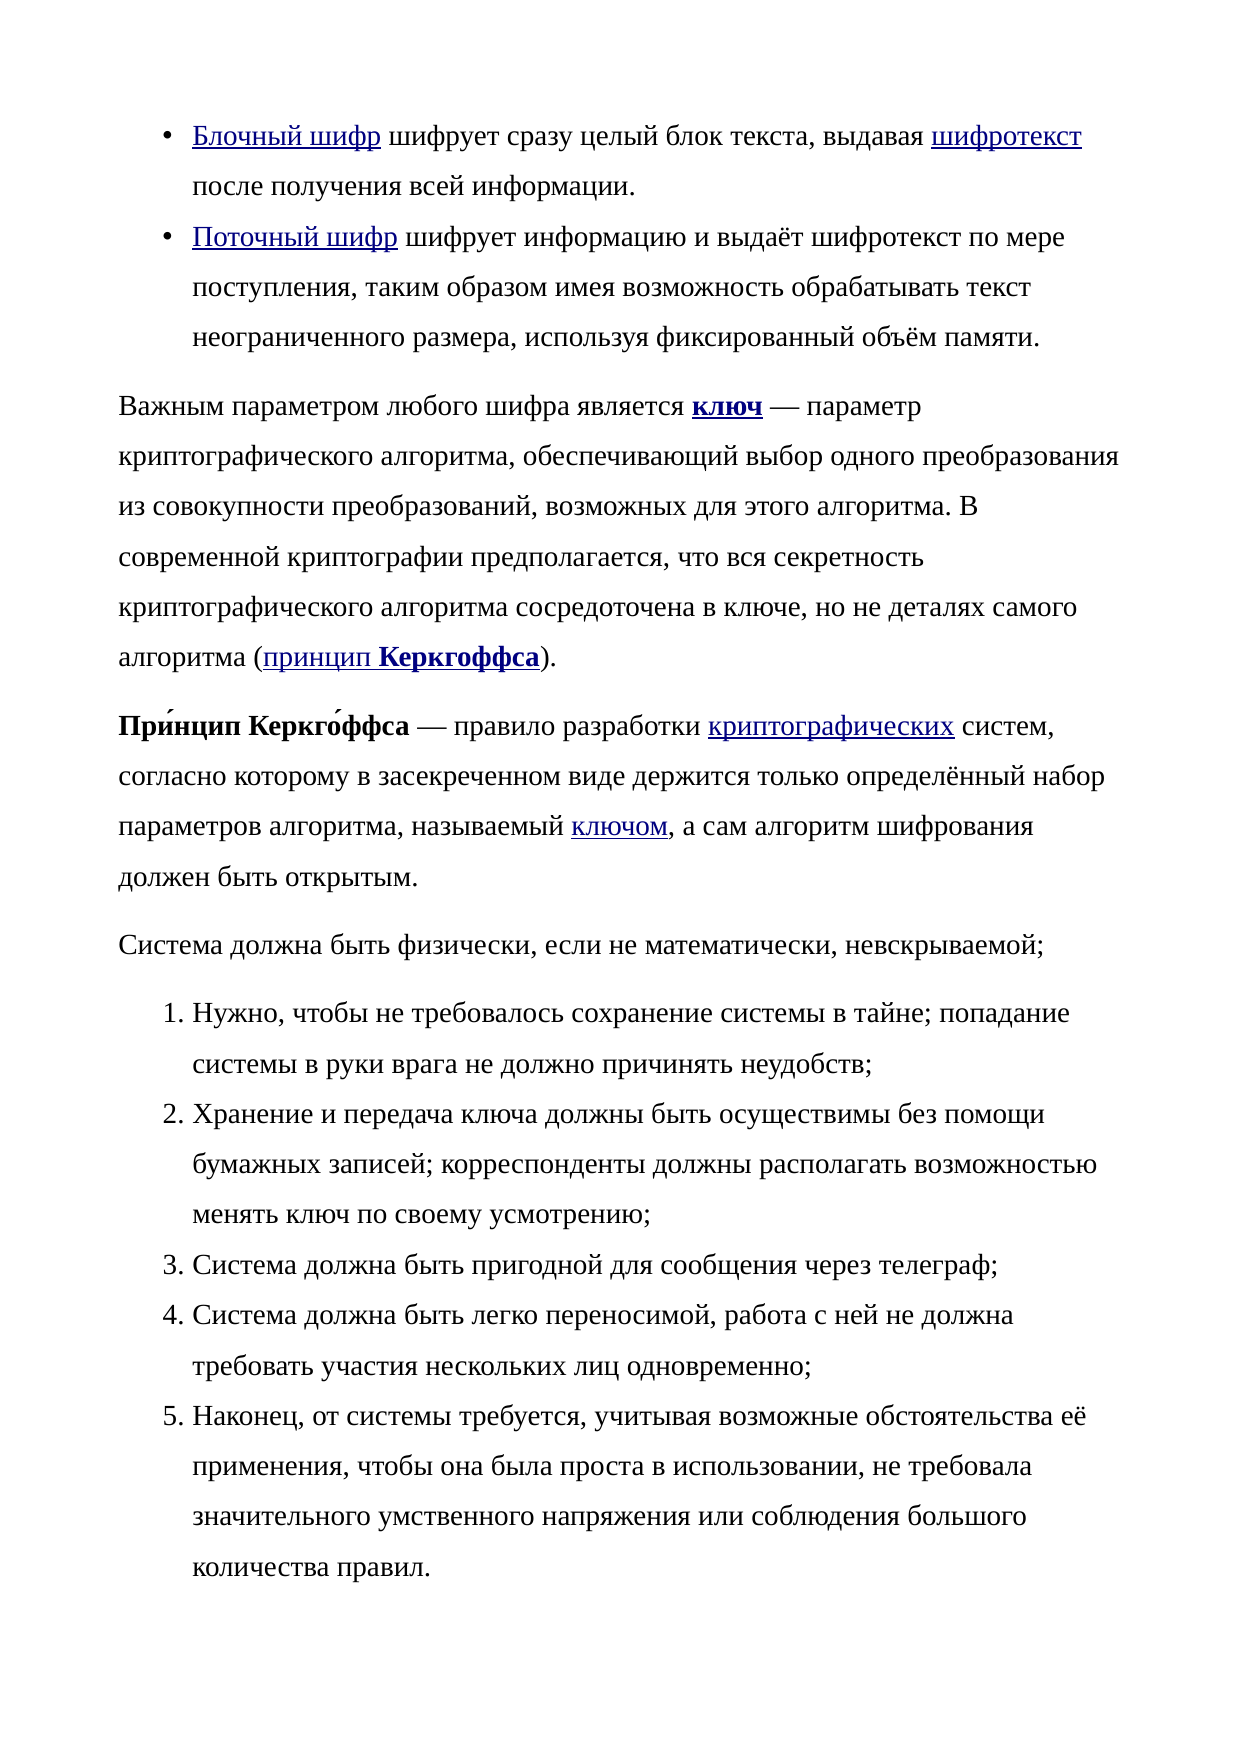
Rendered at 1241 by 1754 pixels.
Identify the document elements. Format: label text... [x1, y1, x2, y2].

list Нужно, чтобы не требовалось сохранение системы в тайне; попадание системы в руки врага не должно причинять неудобств; [162, 995, 1122, 1079]
list Блочный шифр шифрует сразу целый блок текста, выдавая шифротекст после получения всей информации. [162, 118, 1122, 202]
text При́нцип Керкго́ффса — правило разработки криптографических систем, согласно которому в засекреченном виде держится только определённый набор параметров алгоритма, называемый ключом, а сам алгоритм шифрования должен быть открытым. [118, 708, 1122, 892]
list Хранение и передача ключа должны быть осуществимы без помощи бумажных записей; корреспонденты должны располагать возможностью менять ключ по своему усмотрению; [162, 1096, 1122, 1230]
list Система должна быть пригодной для сообщения через телеграф; [162, 1247, 1122, 1281]
list Система должна быть легко переносимой, работа с ней не должна требовать участия нескольких лиц одновременно; [162, 1297, 1122, 1381]
text Система должна быть физически, если не математически, невскрываемой; [118, 927, 1122, 961]
text Важным параметром любого шифра является ключ — параметр криптографического алгоритма, обеспечивающий выбор одного преобразования из совокупности преобразований, возможных для этого алгоритма. В современной криптографии предполагается, что вся секретность криптографического алгоритма сосредоточена в ключе, но не деталях самого алгоритма (принцип Керкгоффса). [118, 388, 1122, 673]
list Поточный шифр шифрует информацию и выдаёт шифротекст по мере поступления, таким образом имея возможность обрабатывать текст неограниченного размера, используя фиксированный объём памяти. [162, 219, 1122, 353]
list Наконец, от системы требуется, учитывая возможные обстоятельства её применения, чтобы она была проста в использовании, не требовала значительного умственного напряжения или соблюдения большого количества правил. [162, 1398, 1122, 1582]
